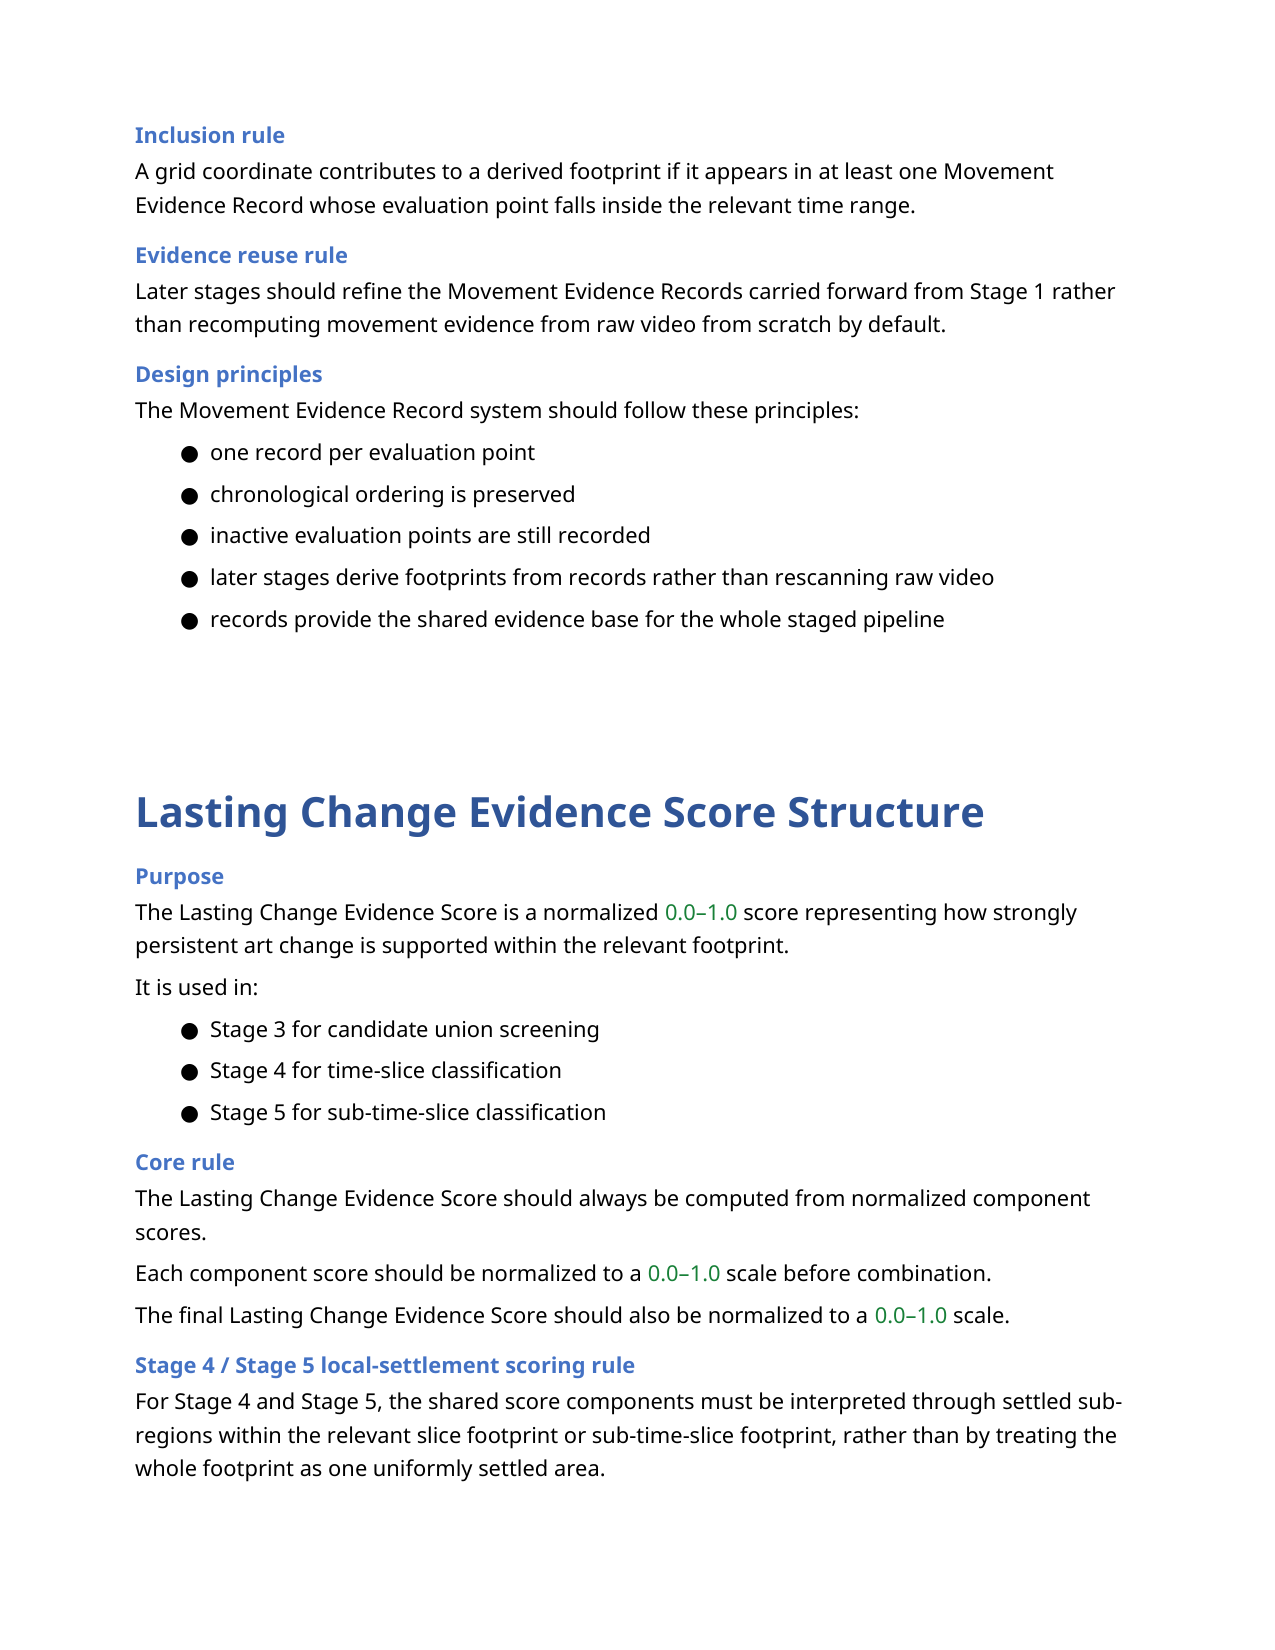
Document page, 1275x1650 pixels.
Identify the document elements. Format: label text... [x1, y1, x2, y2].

subtitle Inclusion rule [135, 120, 1140, 150]
text A grid coordinate contributes to a derived footprint if it appears in at least one Movement Evidence Record whose evaluation point falls inside the relevant time range. [135, 156, 1140, 219]
text Each component score should be normalized to a 0.0–1.0 scale before combination. [135, 1258, 1140, 1288]
subtitle Lasting Change Evidence Score Structure [135, 783, 1140, 840]
text The Movement Evidence Record system should follow these principles: [135, 395, 1140, 425]
text The final Lasting Change Evidence Score should also be normalized to a 0.0–1.0 scale. [135, 1300, 1140, 1330]
text Later stages should refine the Movement Evidence Records carried forward from Stage 1 rather than recomputing movement evidence from raw video from scratch by default. [135, 276, 1140, 339]
list inactive evaluation points are still recorded [180, 520, 1140, 550]
list Stage 5 for sub-time-slice classification [180, 1097, 1140, 1127]
subtitle Evidence reuse rule [135, 239, 1140, 269]
text The Lasting Change Evidence Score should always be computed from normalized component scores. [135, 1183, 1140, 1246]
subtitle Design principles [135, 359, 1140, 389]
list one record per evaluation point [180, 437, 1140, 467]
text It is used in: [135, 972, 1140, 1002]
text The Lasting Change Evidence Score is a normalized 0.0–1.0 score representing how strongly persistent art change is supported within the relevant footprint. [135, 897, 1140, 960]
list records provide the shared evidence base for the whole staged pipeline [180, 604, 1140, 633]
text Stage 4 / Stage 5 local-settlement scoring rule [135, 1350, 1140, 1380]
subtitle Purpose [135, 861, 1140, 891]
list later stages derive footprints from records rather than rescanning raw video [180, 562, 1140, 592]
list Stage 4 for time-slice classification [180, 1055, 1140, 1085]
text For Stage 4 and Stage 5, the shared score components must be interpreted through settled sub-regions within the relevant slice footprint or sub-time-slice footprint, rather than by treating the whole footprint as one uniformly settled area. [135, 1386, 1140, 1483]
list Stage 3 for candidate union screening [180, 1014, 1140, 1043]
subtitle Core rule [135, 1147, 1140, 1177]
list chronological ordering is preserved [180, 479, 1140, 508]
